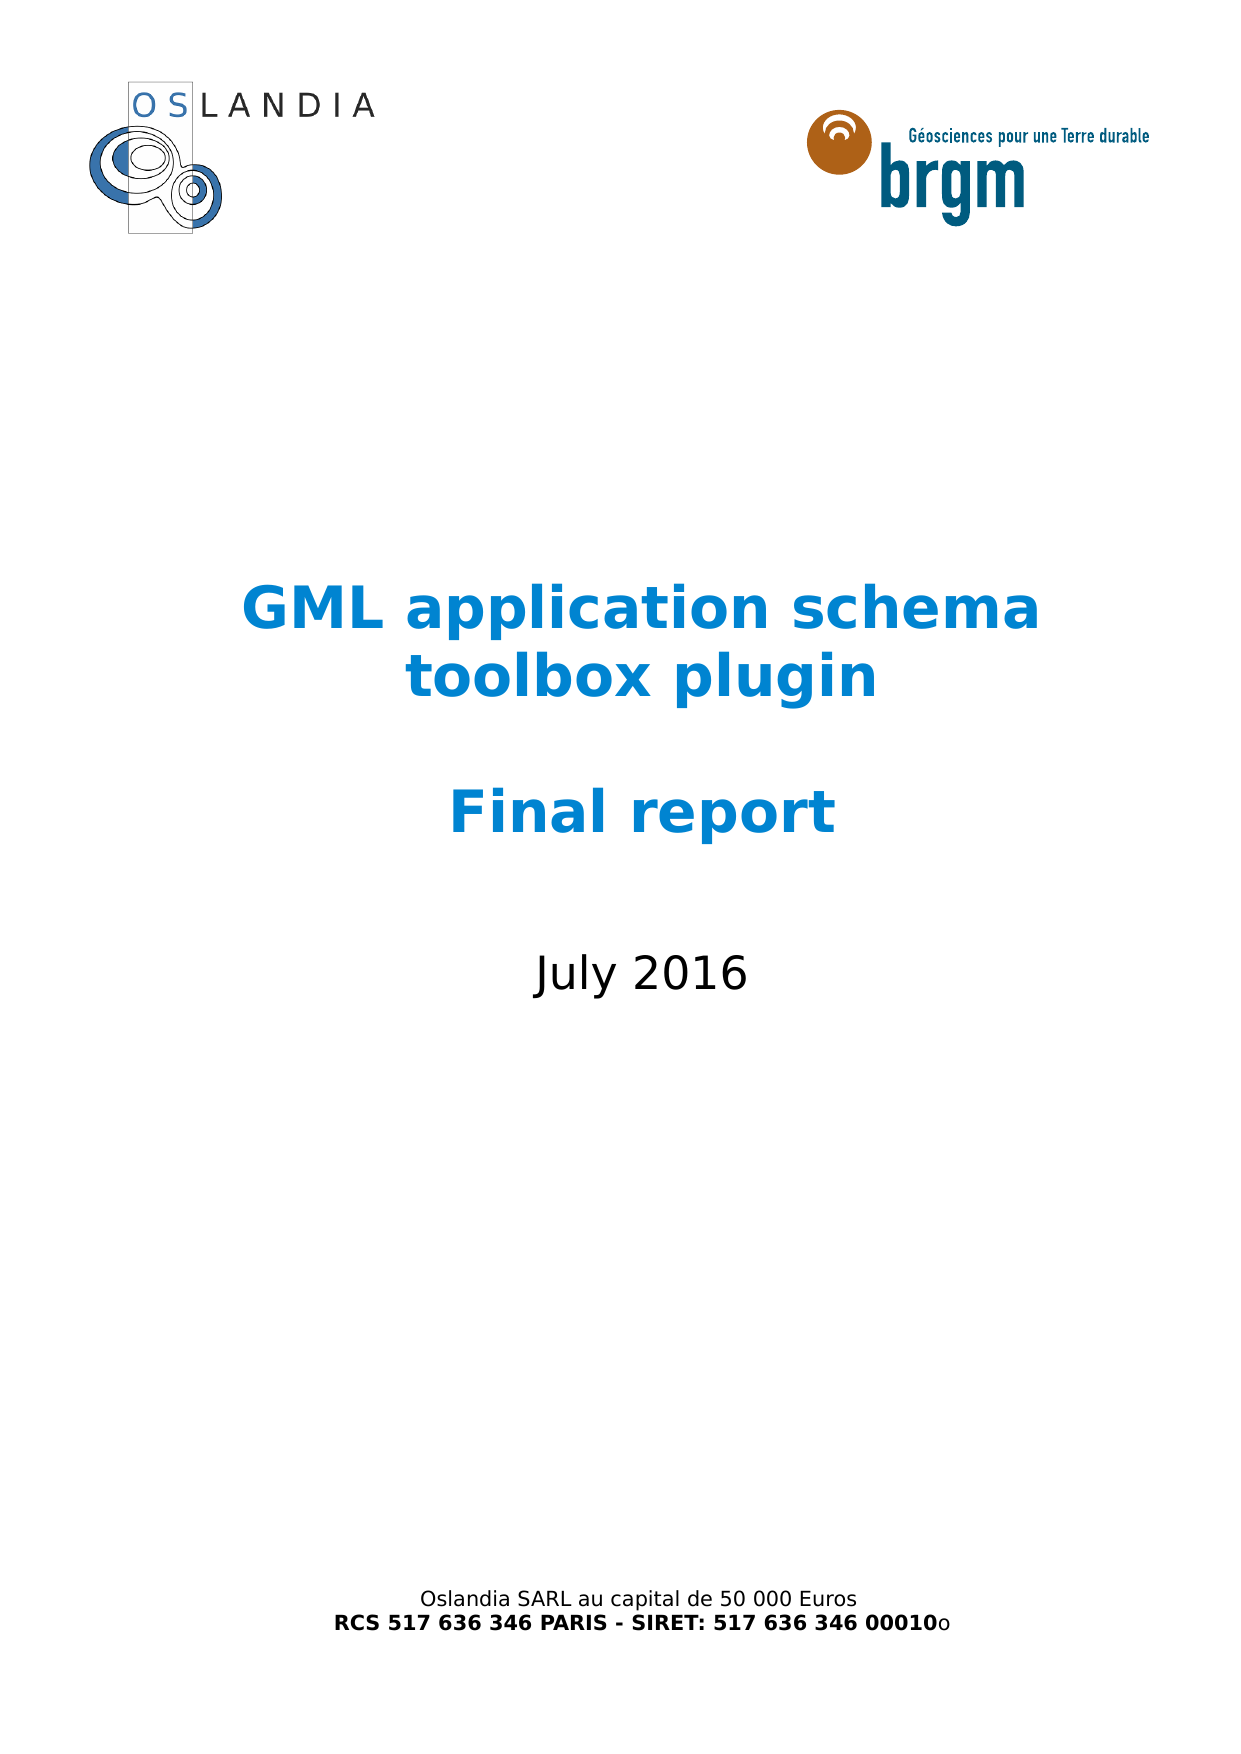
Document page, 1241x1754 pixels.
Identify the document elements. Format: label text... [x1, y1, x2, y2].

text Final report [116, 778, 1168, 846]
text July 2016 [116, 946, 1168, 1000]
picture [88, 77, 378, 236]
text GML application schema toolbox plugin [116, 575, 1168, 711]
